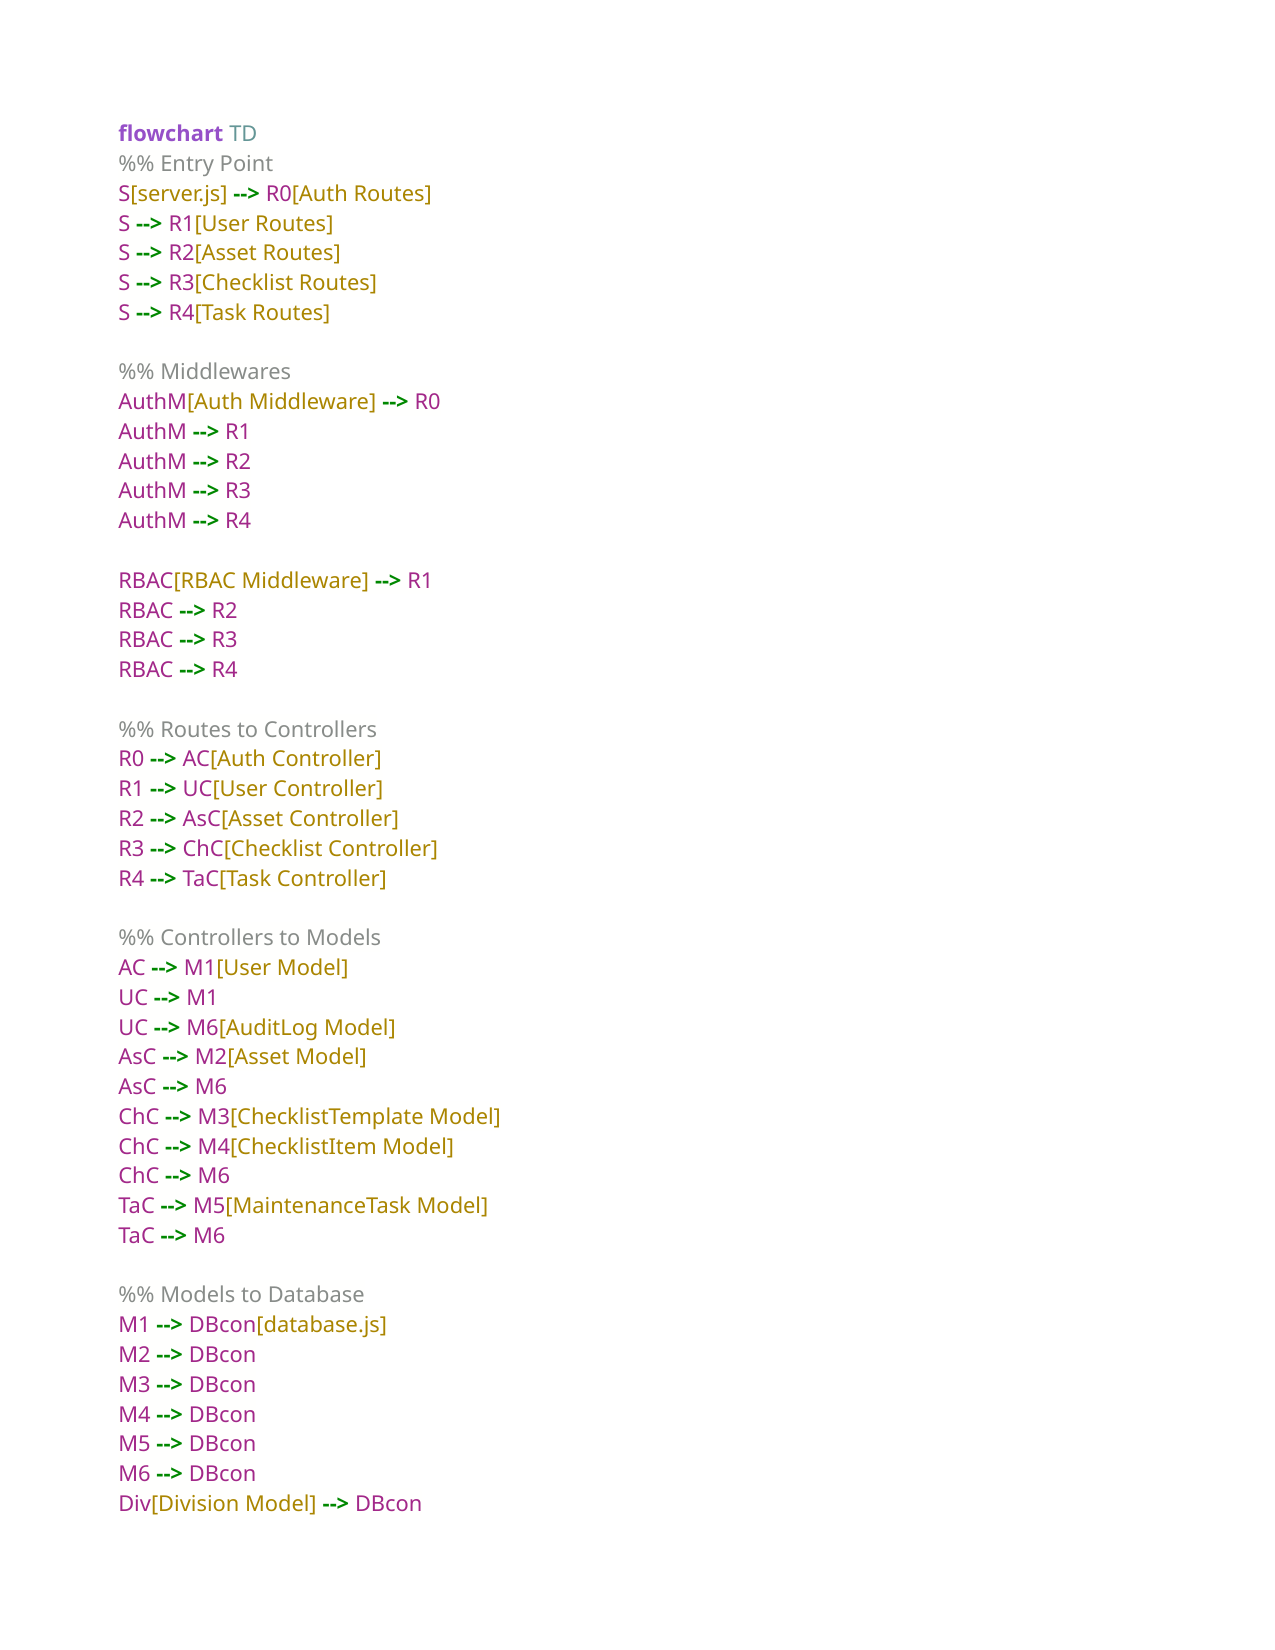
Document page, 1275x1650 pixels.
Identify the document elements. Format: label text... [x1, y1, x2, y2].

text UC --> M6[AuditLog Model] [118, 1011, 1157, 1041]
text M2 --> DBcon [118, 1339, 1157, 1369]
text TaC --> M5[MaintenanceTask Model] [118, 1190, 1157, 1220]
text %% Controllers to Models [118, 922, 1157, 952]
text %% Entry Point [118, 148, 1157, 178]
text RBAC --> R3 [118, 624, 1157, 654]
text M5 --> DBcon [118, 1428, 1157, 1458]
text AuthM --> R1 [118, 416, 1157, 446]
text M1 --> DBcon[database.js] [118, 1309, 1157, 1339]
text AuthM --> R2 [118, 446, 1157, 476]
text RBAC --> R4 [118, 654, 1157, 684]
text M3 --> DBcon [118, 1369, 1157, 1399]
text %% Routes to Controllers [118, 714, 1157, 743]
text S[server.js] --> R0[Auth Routes] [118, 178, 1157, 207]
text S --> R1[User Routes] [118, 207, 1157, 237]
text ChC --> M6 [118, 1160, 1157, 1190]
text AuthM --> R3 [118, 476, 1157, 505]
text S --> R2[Asset Routes] [118, 237, 1157, 267]
text S --> R4[Task Routes] [118, 297, 1157, 327]
text AsC --> M2[Asset Model] [118, 1041, 1157, 1071]
text R0 --> AC[Auth Controller] [118, 743, 1157, 773]
text M4 --> DBcon [118, 1399, 1157, 1428]
text %% Middlewares [118, 356, 1157, 386]
text TaC --> M6 [118, 1220, 1157, 1250]
text AC --> M1[User Model] [118, 952, 1157, 982]
text flowchart TD [118, 118, 1157, 148]
text RBAC[RBAC Middleware] --> R1 [118, 565, 1157, 594]
text Div[Division Model] --> DBcon [118, 1488, 1157, 1518]
text R2 --> AsC[Asset Controller] [118, 803, 1157, 833]
text R4 --> TaC[Task Controller] [118, 863, 1157, 892]
text ChC --> M4[ChecklistItem Model] [118, 1131, 1157, 1160]
text S --> R3[Checklist Routes] [118, 267, 1157, 297]
text M6 --> DBcon [118, 1458, 1157, 1488]
text AuthM --> R4 [118, 505, 1157, 535]
text RBAC --> R2 [118, 594, 1157, 624]
text UC --> M1 [118, 982, 1157, 1011]
text %% Models to Database [118, 1279, 1157, 1309]
text AsC --> M6 [118, 1071, 1157, 1101]
text AuthM[Auth Middleware] --> R0 [118, 386, 1157, 416]
text R3 --> ChC[Checklist Controller] [118, 833, 1157, 863]
text ChC --> M3[ChecklistTemplate Model] [118, 1101, 1157, 1131]
text R1 --> UC[User Controller] [118, 773, 1157, 803]
